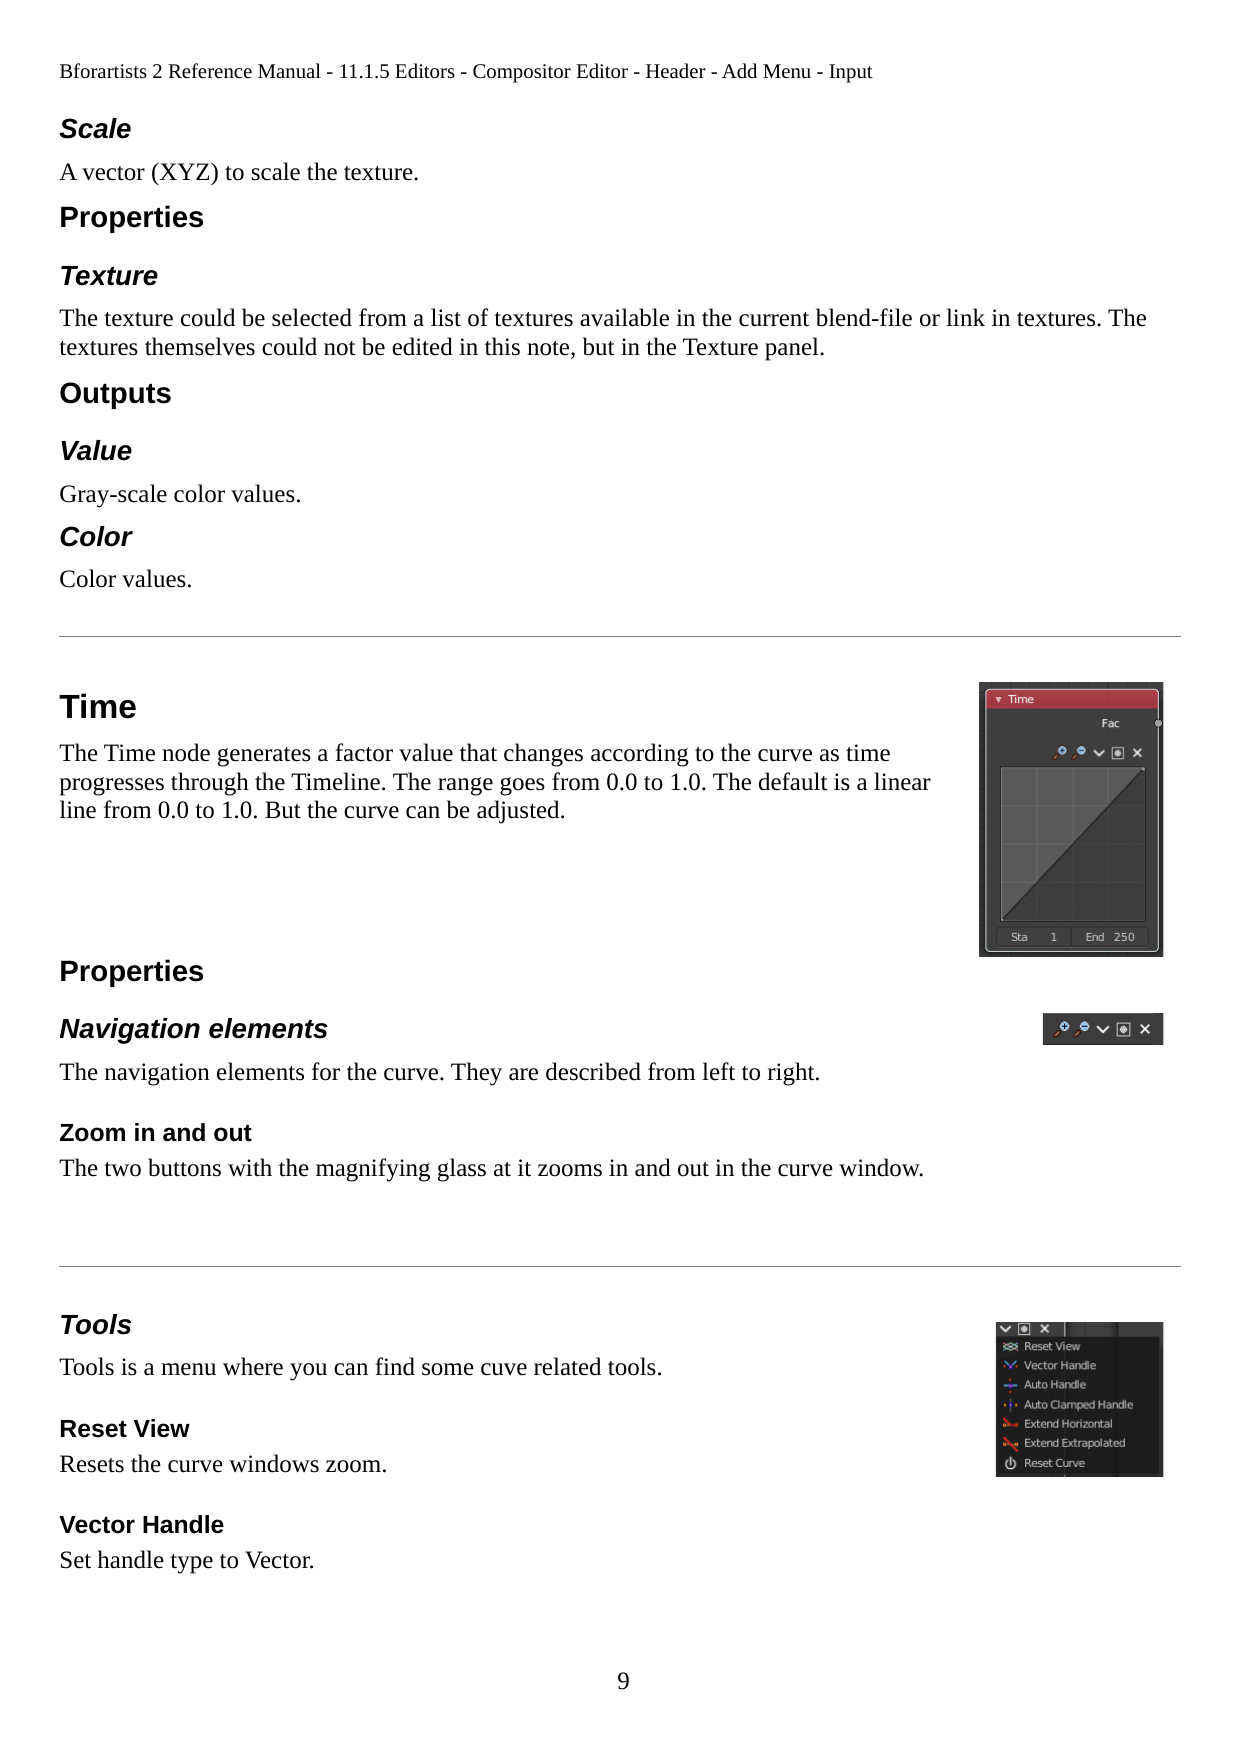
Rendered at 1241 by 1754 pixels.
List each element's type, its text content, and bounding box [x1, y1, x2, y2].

text The navigation elements for the curve. They are described from left to right. [59, 1057, 1181, 1086]
text Tools is a menu where you can find some cuve related tools. [59, 1352, 995, 1381]
text Color values. [59, 564, 1181, 593]
subtitle [1164, 1414, 1181, 1442]
subtitle Value [59, 434, 1181, 466]
subtitle [1164, 687, 1181, 725]
text The two buttons with the magnifying glass at it zooms in and out in the curve window. [59, 1153, 1181, 1182]
subtitle Properties [59, 954, 1181, 987]
subtitle Texture [59, 259, 1181, 291]
subtitle Tools [59, 1308, 1181, 1340]
picture [1042, 1013, 1164, 1045]
subtitle Reset View [59, 1414, 995, 1442]
subtitle Color [59, 520, 1181, 552]
subtitle Scale [59, 113, 1181, 144]
text The texture could be selected from a list of textures available in the current blend-file or link in textures. The textures themselves could not be edited in this note, but in the Texture panel. [59, 303, 1181, 361]
subtitle Time [59, 687, 979, 725]
text Set handle type to Vector. [59, 1545, 1181, 1574]
text A vector (XYZ) to scale the texture. [59, 157, 1181, 186]
subtitle Navigation elements [59, 1012, 1181, 1044]
subtitle Zoom in and out [59, 1118, 1181, 1147]
text The Time node generates a factor value that changes according to the curve as time progresses through the Timeline. The range goes from 0.0 to 1.0. The default is a linear line from 0.0 to 1.0. But the curve can be adjusted. [59, 738, 979, 824]
picture [979, 682, 1164, 957]
subtitle Properties [59, 200, 1181, 234]
picture [995, 1322, 1164, 1477]
text Gray-scale color values. [59, 479, 1181, 507]
subtitle Vector Handle [59, 1510, 1181, 1539]
text Resets the curve windows zoom. [59, 1449, 995, 1477]
subtitle Outputs [59, 376, 1181, 409]
